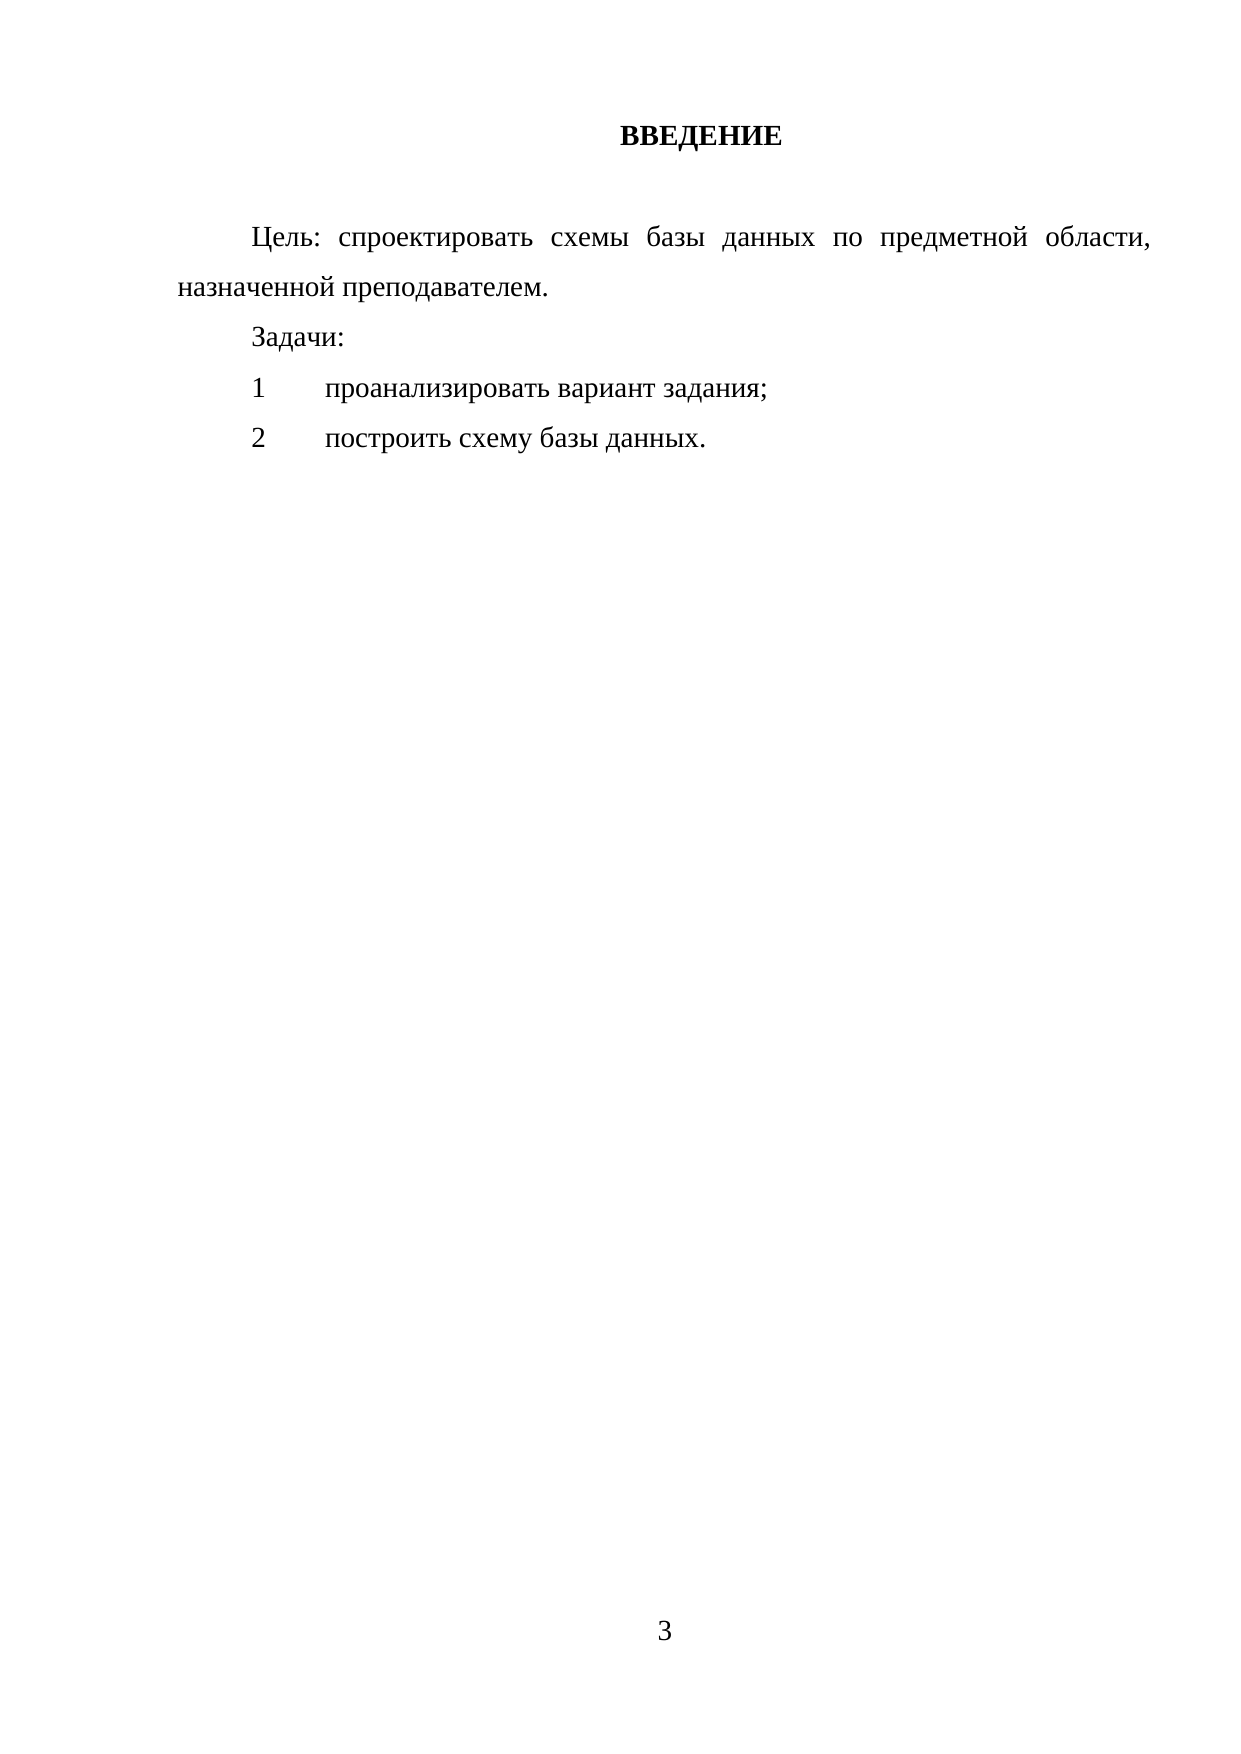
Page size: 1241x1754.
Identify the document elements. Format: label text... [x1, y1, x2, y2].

text Цель: спроектировать схемы базы данных по предметной области, назначенной преподавателем. [177, 219, 1152, 303]
text Задачи: [177, 319, 1152, 353]
list построить схему базы данных. [177, 420, 1152, 453]
list проанализировать вариант задания; [177, 370, 1152, 403]
subtitle ВВЕДЕНИЕ [177, 118, 1152, 152]
